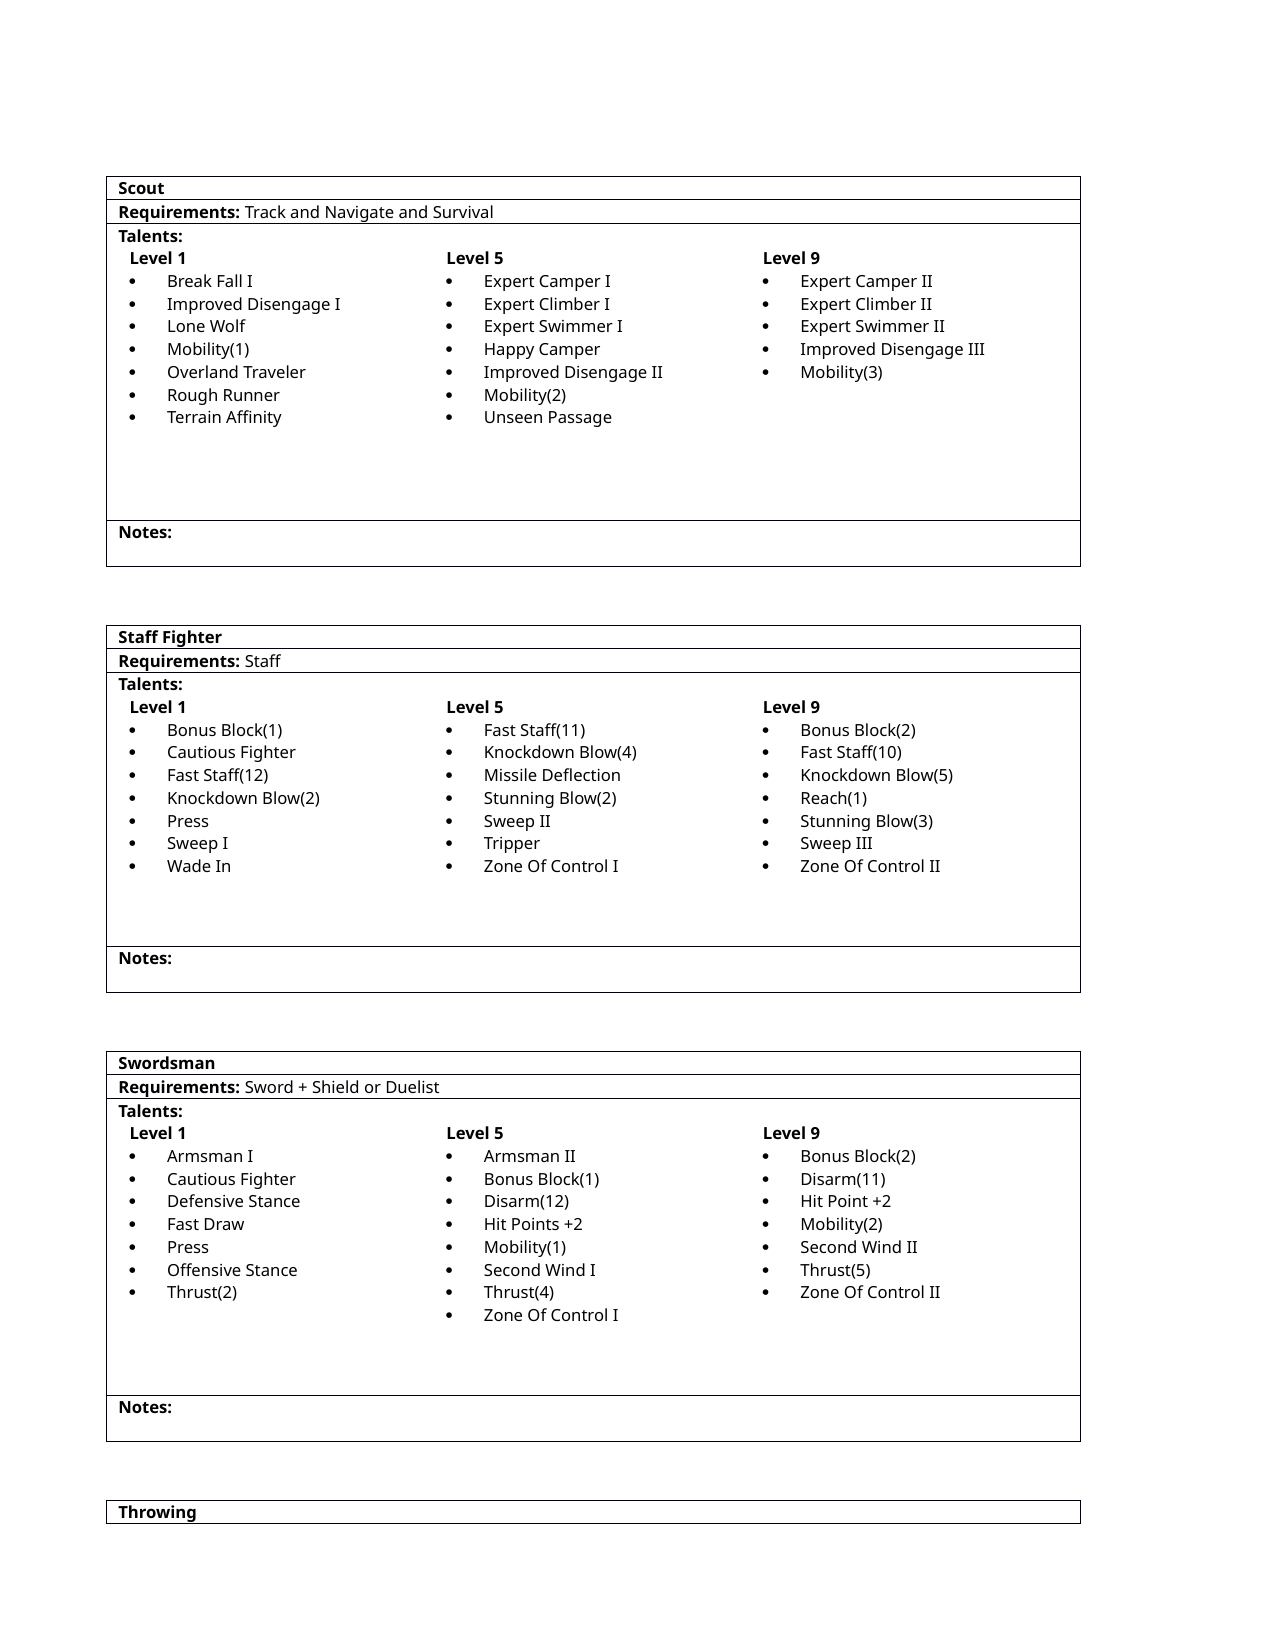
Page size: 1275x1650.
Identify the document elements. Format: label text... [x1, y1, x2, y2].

table_header Level 1 [118, 247, 435, 269]
table_cell Talents: [107, 224, 1080, 519]
table_cell Requirements: Track and Navigate and Survival [107, 200, 1080, 223]
table_cell Requirements: Sword + Shield or Duelist [107, 1075, 1080, 1098]
table_header Scout [107, 177, 1080, 199]
table_header Staff Fighter [107, 626, 1080, 648]
table_cell Expert Camper II Expert Climber II Expert Swimmer II Improved Disengage III Mobility(3) [751, 270, 1068, 519]
table_cell Talents: [107, 673, 1080, 946]
table_header Level 9 [751, 696, 1068, 718]
table_cell Bonus Block(2) Disarm(11) Hit Point +2 Mobility(2) Second Wind II Thrust(5) Zone Of Control II [751, 1145, 1068, 1394]
table_cell Break Fall I Improved Disengage I Lone Wolf Mobility(1) Overland Traveler Rough Runner Terrain Affinity [118, 270, 435, 519]
table_cell Requirements: Staff [107, 649, 1080, 672]
table_cell Fast Staff(11) Knockdown Blow(4) Missile Deflection Stunning Blow(2) Sweep II Tripper Zone Of Control I [435, 719, 751, 946]
table_header Throwing [107, 1501, 1080, 1523]
table_header Swordsman [107, 1052, 1080, 1074]
table_cell Notes: [107, 1396, 1080, 1441]
table_header Level 5 [435, 247, 751, 269]
table_cell Talents: [107, 1099, 1080, 1394]
table_cell Notes: [107, 947, 1080, 992]
table_header Level 5 [435, 1122, 751, 1144]
table_cell Expert Camper I Expert Climber I Expert Swimmer I Happy Camper Improved Disengage II Mobility(2) Unseen Passage [435, 270, 751, 519]
table_cell Bonus Block(1) Cautious Fighter Fast Staff(12) Knockdown Blow(2) Press Sweep I Wade In [118, 719, 435, 946]
table_header Level 1 [118, 696, 435, 718]
table_cell Armsman I Cautious Fighter Defensive Stance Fast Draw Press Offensive Stance Thrust(2) [118, 1145, 435, 1394]
table_cell Bonus Block(2) Fast Staff(10) Knockdown Blow(5) Reach(1) Stunning Blow(3) Sweep III Zone Of Control II [751, 719, 1068, 946]
table_cell Armsman II Bonus Block(1) Disarm(12) Hit Points +2 Mobility(1) Second Wind I Thrust(4) Zone Of Control I [435, 1145, 751, 1394]
table_header Level 9 [751, 247, 1068, 269]
table_header Level 1 [118, 1122, 435, 1144]
table_cell Notes: [107, 521, 1080, 566]
table_header Level 5 [435, 696, 751, 718]
table_header Level 9 [751, 1122, 1068, 1144]
